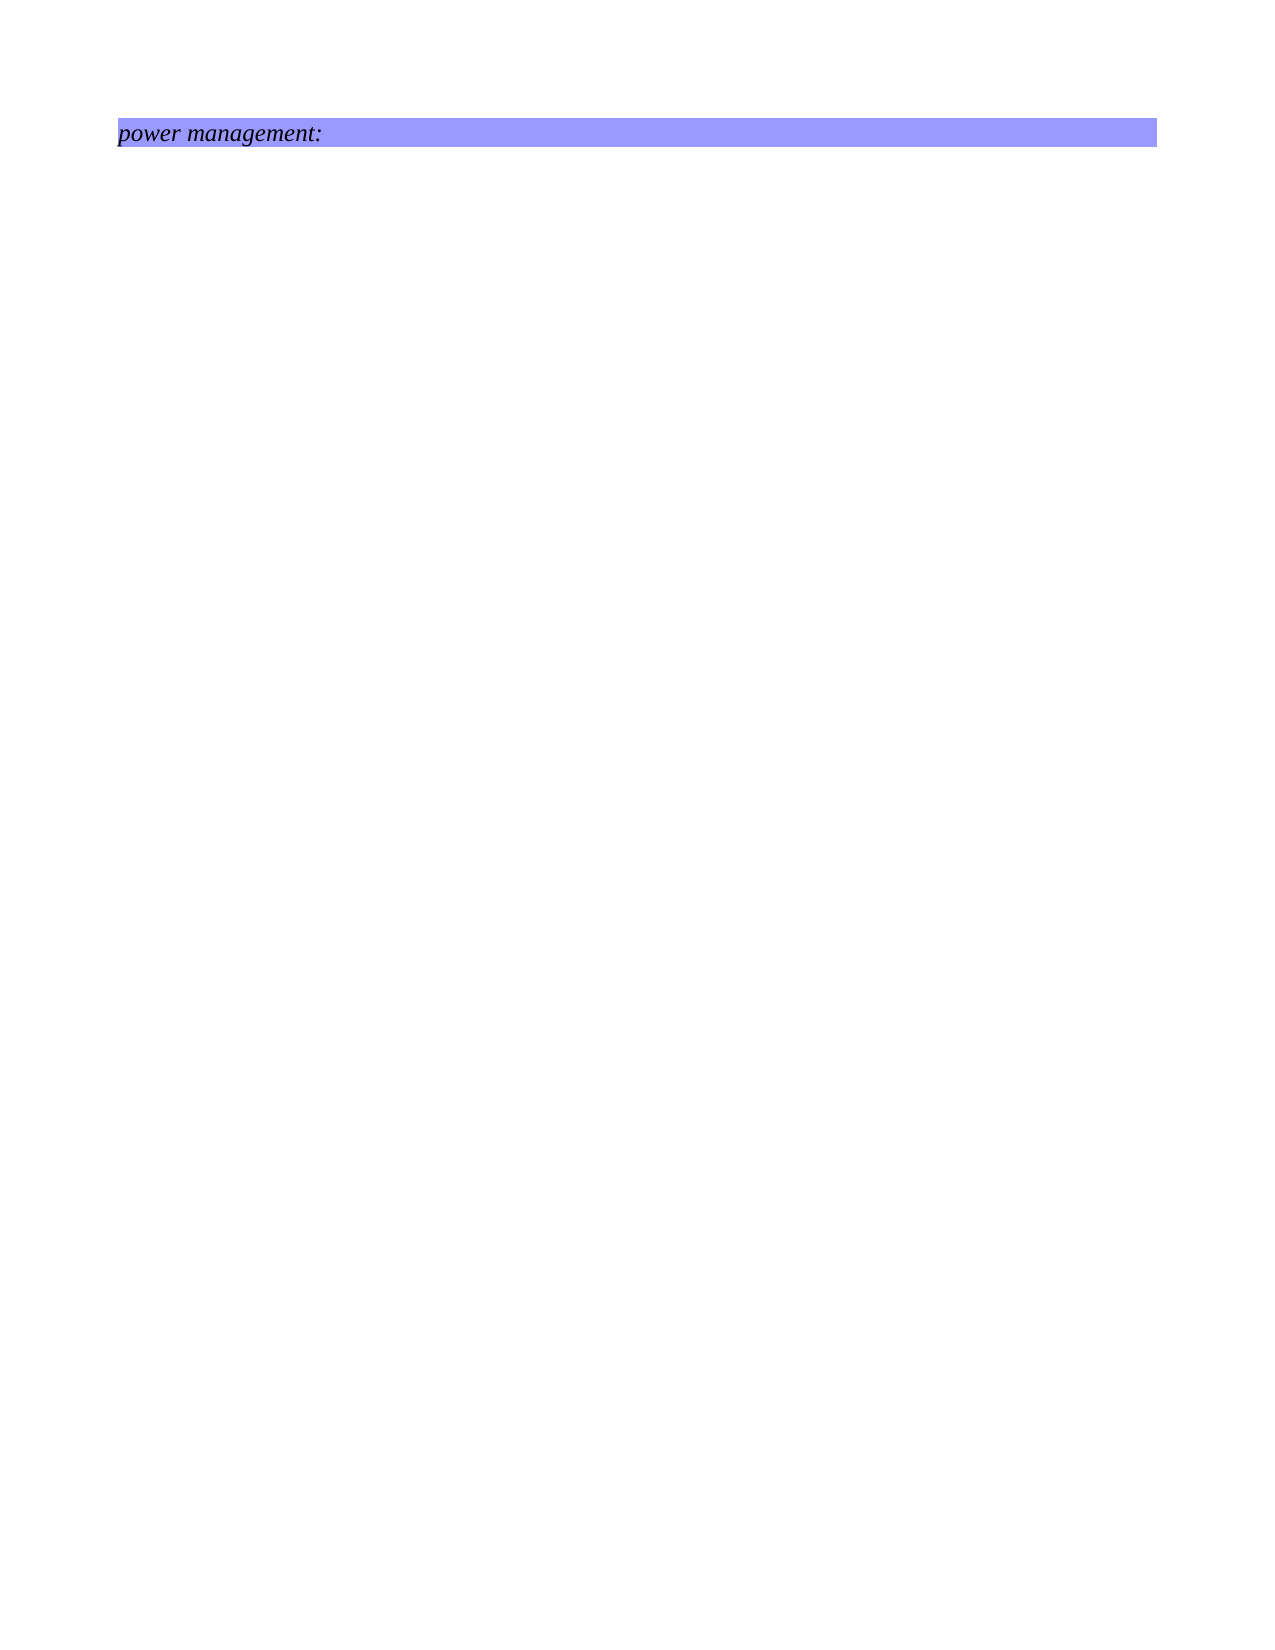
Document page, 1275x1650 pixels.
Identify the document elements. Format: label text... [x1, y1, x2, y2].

text power management: [118, 118, 1157, 147]
